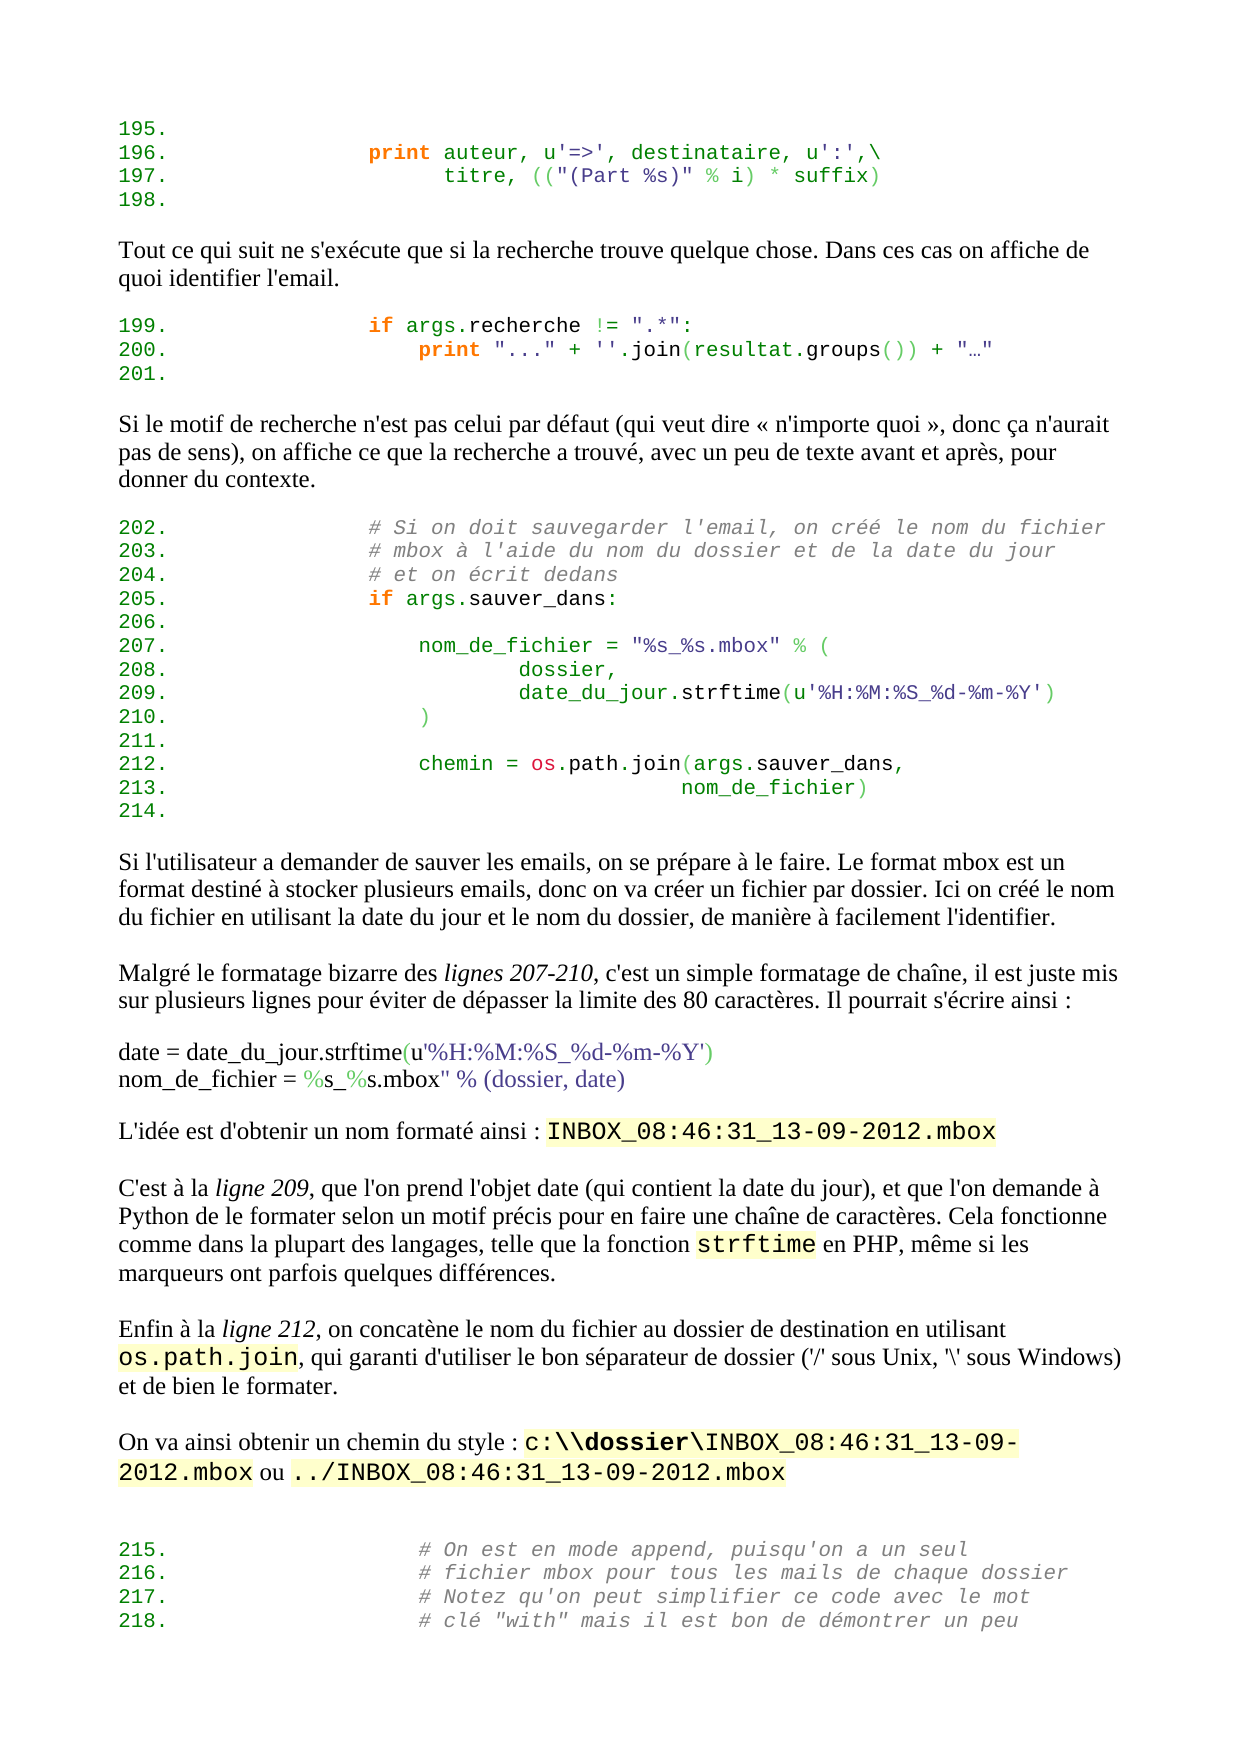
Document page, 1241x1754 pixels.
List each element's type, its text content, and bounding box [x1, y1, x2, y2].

list date_du_jour.strftime(u'%H:%M:%S_%d-%m-%Y') [118, 682, 1122, 706]
list print auteur, u'=>', destinataire, u':',\ [118, 142, 1122, 165]
text Enfin à la ligne 212, on concatène le nom du fichier au dossier de destination en utilisant os.path.join, qui garanti d'utiliser le bon séparateur de dossier ('/' sous Unix, '\' sous Windows) et de bien le formater. [118, 1315, 1122, 1400]
list if args.recherche != ".*": [118, 315, 1122, 339]
text L'idée est d'obtenir un nom formaté ainsi : INBOX_08:46:31_13-09-2012.mbox [118, 1117, 1122, 1147]
text date = date_du_jour.strftime(u'%H:%M:%S_%d-%m-%Y') nom_de_fichier = %s_%s.mbox" % (dossier, date) [118, 1038, 1122, 1093]
text Tout ce qui suit ne s'exécute que si la recherche trouve quelque chose. Dans ces cas on affiche de quoi identifier l'email. [118, 236, 1122, 292]
text Malgré le formatage bizarre des lignes 207-210, c'est un simple formatage de chaîne, il est juste mis sur plusieurs lignes pour éviter de dépasser la limite des 80 caractères. Il pourrait s'écrire ainsi : [118, 959, 1122, 1014]
list # On est en mode append, puisqu'on a un seul [118, 1539, 1122, 1562]
list ) [118, 706, 1122, 729]
text Si l'utilisateur a demander de sauver les emails, on se prépare à le faire. Le format mbox est un format destiné à stocker plusieurs emails, donc on va créer un fichier par dossier. Ici on créé le nom du fichier en utilisant la date du jour et le nom du dossier, de manière à facilement l'identifier. [118, 848, 1122, 931]
list # et on écrit dedans [118, 564, 1122, 588]
list if args.sauver_dans: [118, 588, 1122, 611]
text Si le motif de recherche n'est pas celui par défaut (qui veut dire « n'importe quoi », donc ça n'aurait pas de sens), on affiche ce que la recherche a trouvé, avec un peu de texte avant et après, pour donner du contexte. [118, 410, 1122, 493]
list # clé "with" mais il est bon de démontrer un peu [118, 1610, 1122, 1633]
list # Si on doit sauvegarder l'email, on créé le nom du fichier [118, 517, 1122, 540]
list nom_de_fichier) [118, 777, 1122, 801]
text C'est à la ligne 209, que l'on prend l'objet date (qui contient la date du jour), et que l'on demande à Python de le formater selon un motif précis pour en faire une chaîne de caractères. Cela fonctionne comme dans la plupart des langages, telle que la fonction strftime en PHP, même si les marqueurs ont parfois quelques différences. [118, 1174, 1122, 1287]
list nom_de_fichier = "%s_%s.mbox" % ( [118, 635, 1122, 659]
list # mbox à l'aide du nom du dossier et de la date du jour [118, 540, 1122, 564]
list titre, (("(Part %s)" % i) * suffix) [118, 165, 1122, 189]
list dossier, [118, 659, 1122, 682]
list # fichier mbox pour tous les mails de chaque dossier [118, 1562, 1122, 1586]
list print "..." + ''.join(resultat.groups()) + "…" [118, 339, 1122, 363]
list # Notez qu'on peut simplifier ce code avec le mot [118, 1586, 1122, 1610]
text On va ainsi obtenir un chemin du style : c:\\dossier\INBOX_08:46:31_13-09-2012.mbox ou ../INBOX_08:46:31_13-09-2012.mbox [118, 1428, 1122, 1487]
list chemin = os.path.join(args.sauver_dans, [118, 753, 1122, 777]
